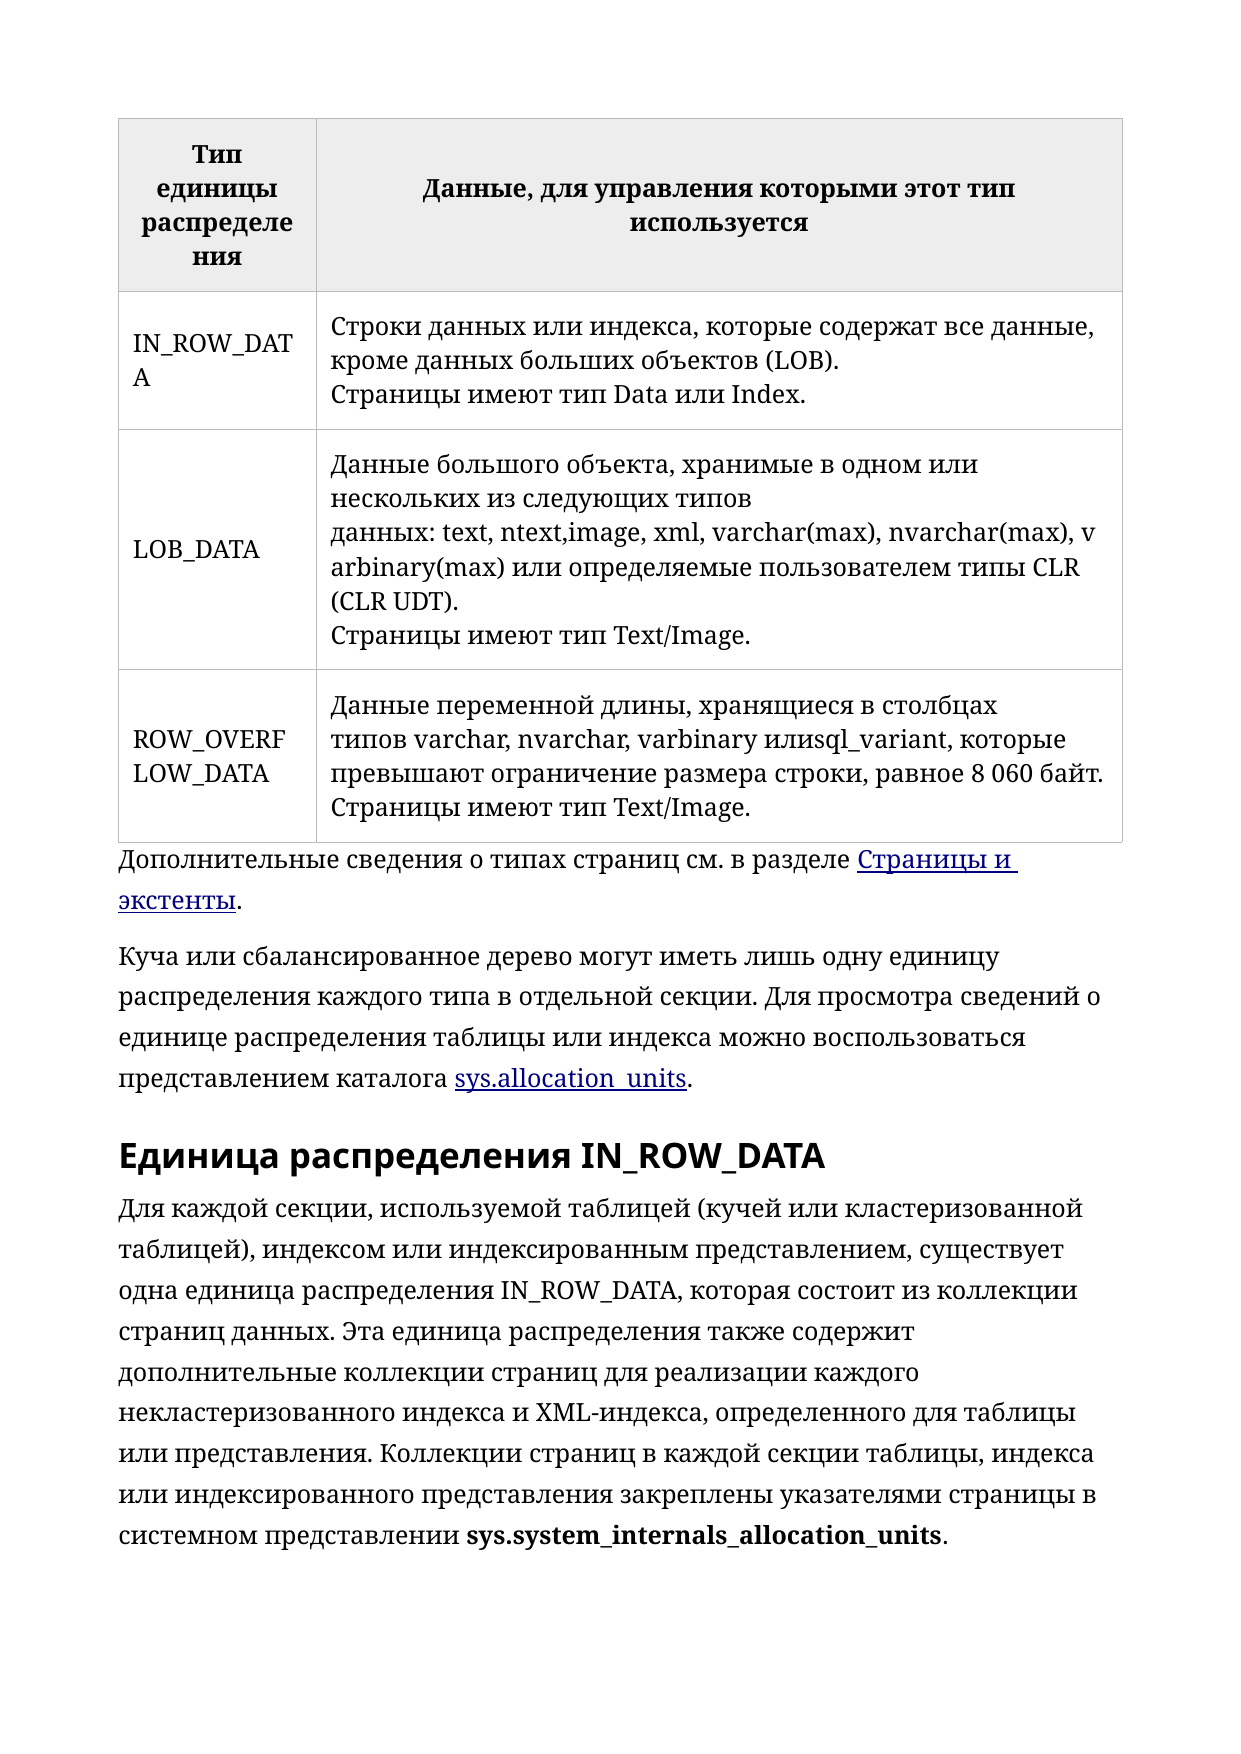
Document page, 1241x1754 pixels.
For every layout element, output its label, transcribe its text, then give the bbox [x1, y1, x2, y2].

text Дополнительные сведения о типах страниц см. в разделе Страницы и экстенты. [118, 843, 1122, 917]
table_cell ROW_OVERFLOW_DATA [119, 670, 316, 842]
table_cell IN_ROW_DATA [119, 292, 316, 429]
subtitle Единица распределения IN_ROW_DATA [118, 1131, 1122, 1178]
text Для каждой секции, используемой таблицей (кучей или кластеризованной таблицей), индексом или индексированным представлением, существует одна единица распределения IN_ROW_DATA, которая состоит из коллекции страниц данных. Эта единица распределения также содержит дополнительные коллекции страниц для реализации каждого некластеризованного индекса и XML-индекса, определенного для таблицы или представления. Коллекции страниц в каждой секции таблицы, индекса или индексированного представления закреплены указателями страницы в системном представлении sys.system_internals_allocation_units. [118, 1191, 1122, 1552]
table_header Тип единицы распределения [119, 119, 316, 291]
table_cell Данные большого объекта, хранимые в одном или нескольких из следующих типов данных: text, ntext,image, xml, varchar(max), nvarchar(max), varbinary(max) или определяемые пользователем типы CLR (CLR UDT). Страницы имеют тип Text/Image. [317, 430, 1122, 669]
table_header Данные, для управления которыми этот тип используется [317, 119, 1122, 291]
table_cell LOB_DATA [119, 430, 316, 669]
table_cell Данные переменной длины, хранящиеся в столбцах типов varchar, nvarchar, varbinary илиsql_variant, которые превышают ограничение размера строки, равное 8 060 байт. Страницы имеют тип Text/Image. [317, 670, 1122, 842]
text Куча или сбалансированное дерево могут иметь лишь одну единицу распределения каждого типа в отдельной секции. Для просмотра сведений о единице распределения таблицы или индекса можно воспользоваться представлением каталога sys.allocation_units. [118, 938, 1122, 1095]
table_cell Строки данных или индекса, которые содержат все данные, кроме данных больших объектов (LOB). Страницы имеют тип Data или Index. [317, 292, 1122, 429]
